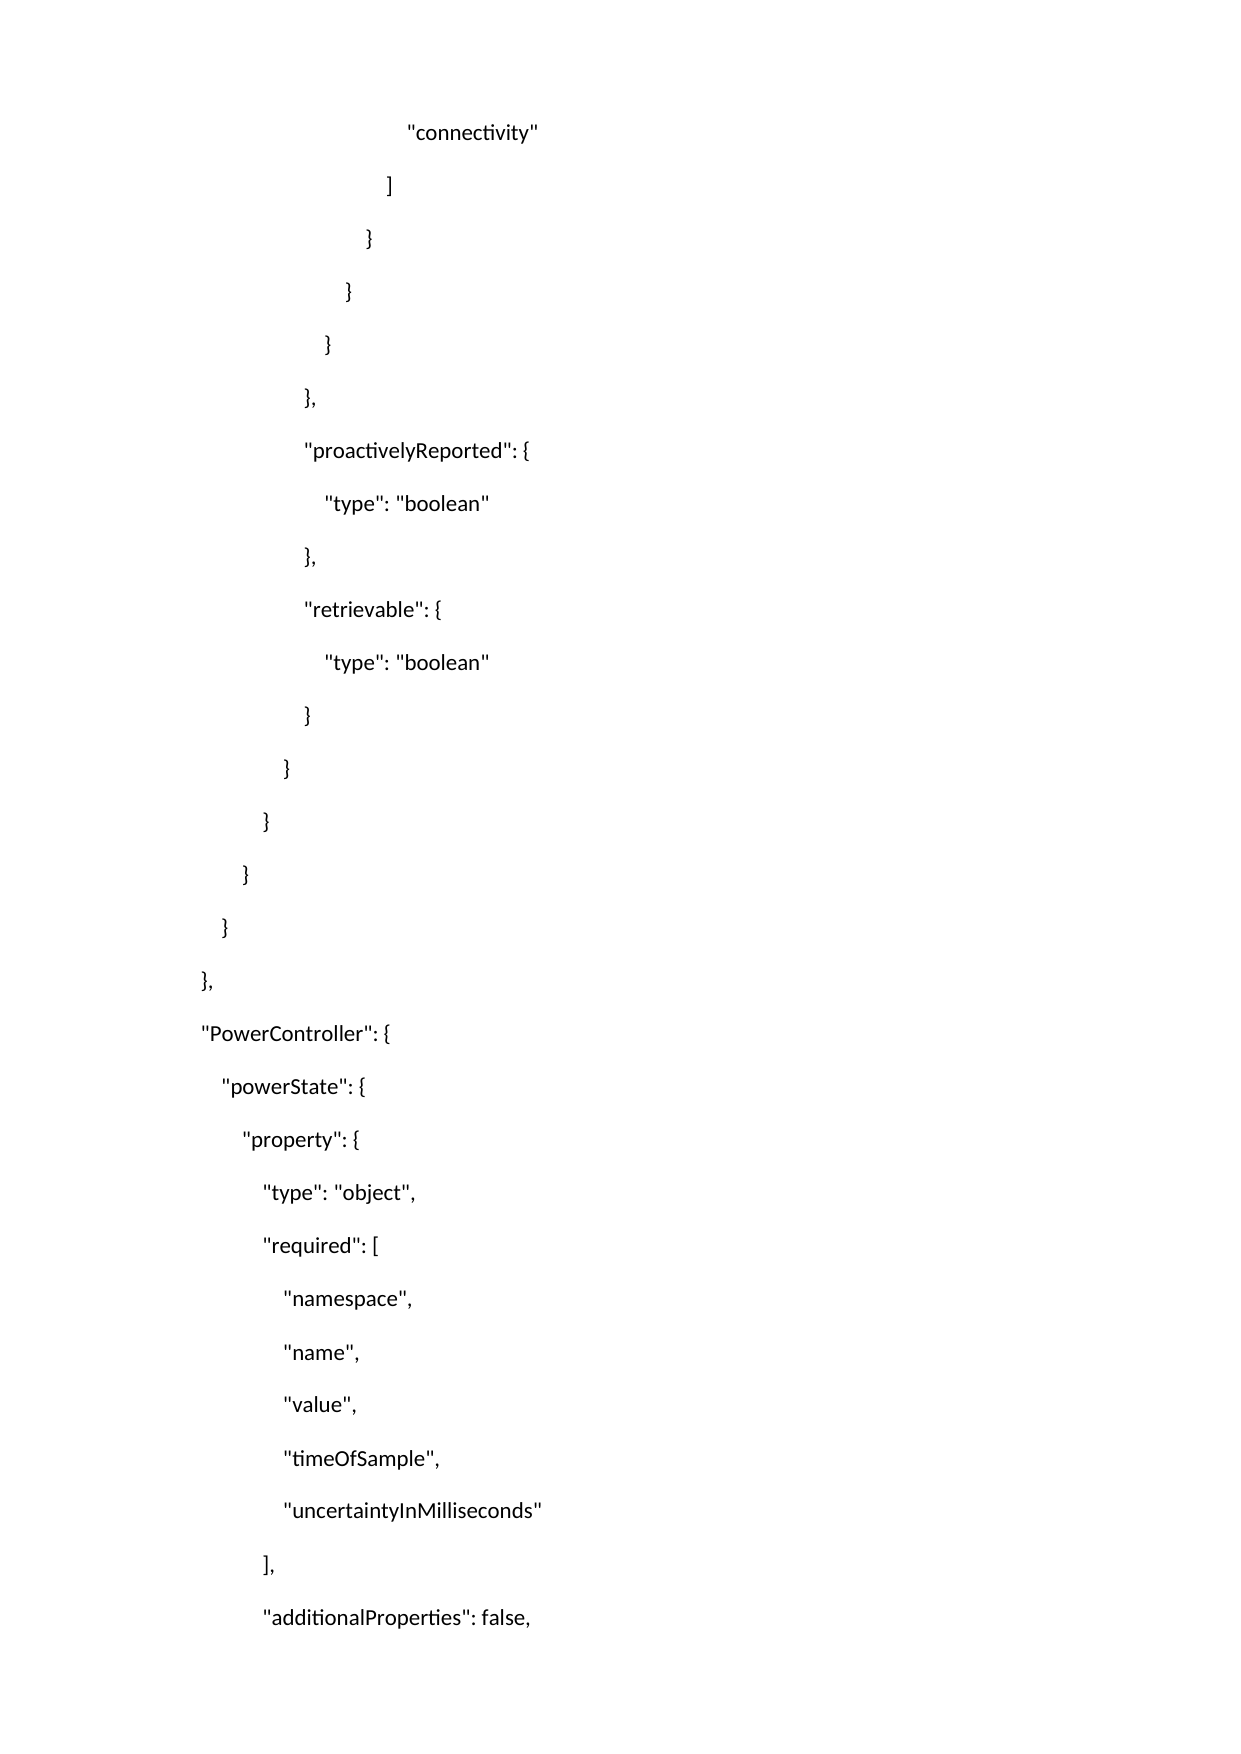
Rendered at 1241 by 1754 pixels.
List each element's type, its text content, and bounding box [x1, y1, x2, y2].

text "connectivity" [118, 118, 1122, 146]
text "additionalProperties": false, [118, 1603, 1122, 1631]
text "type": "boolean" [118, 648, 1122, 676]
text }, [118, 542, 1122, 570]
text "proactivelyReported": { [118, 436, 1122, 464]
text "type": "object", [118, 1178, 1122, 1207]
text } [118, 754, 1122, 782]
text "PowerController": { [118, 1019, 1122, 1047]
text } [118, 277, 1122, 305]
text } [118, 913, 1122, 941]
text } [118, 807, 1122, 835]
text "value", [118, 1391, 1122, 1419]
text "namespace", [118, 1284, 1122, 1313]
text "type": "boolean" [118, 489, 1122, 517]
text } [118, 860, 1122, 888]
text "powerState": { [118, 1072, 1122, 1101]
text "timeOfSample", [118, 1444, 1122, 1472]
text "name", [118, 1338, 1122, 1366]
text }, [118, 966, 1122, 994]
text "uncertaintyInMilliseconds" [118, 1497, 1122, 1525]
text } [118, 701, 1122, 729]
text ] [118, 171, 1122, 199]
text }, [118, 383, 1122, 411]
text "required": [ [118, 1232, 1122, 1259]
text ], [118, 1550, 1122, 1578]
text } [118, 330, 1122, 358]
text "property": { [118, 1126, 1122, 1153]
text "retrievable": { [118, 595, 1122, 623]
text } [118, 224, 1122, 252]
